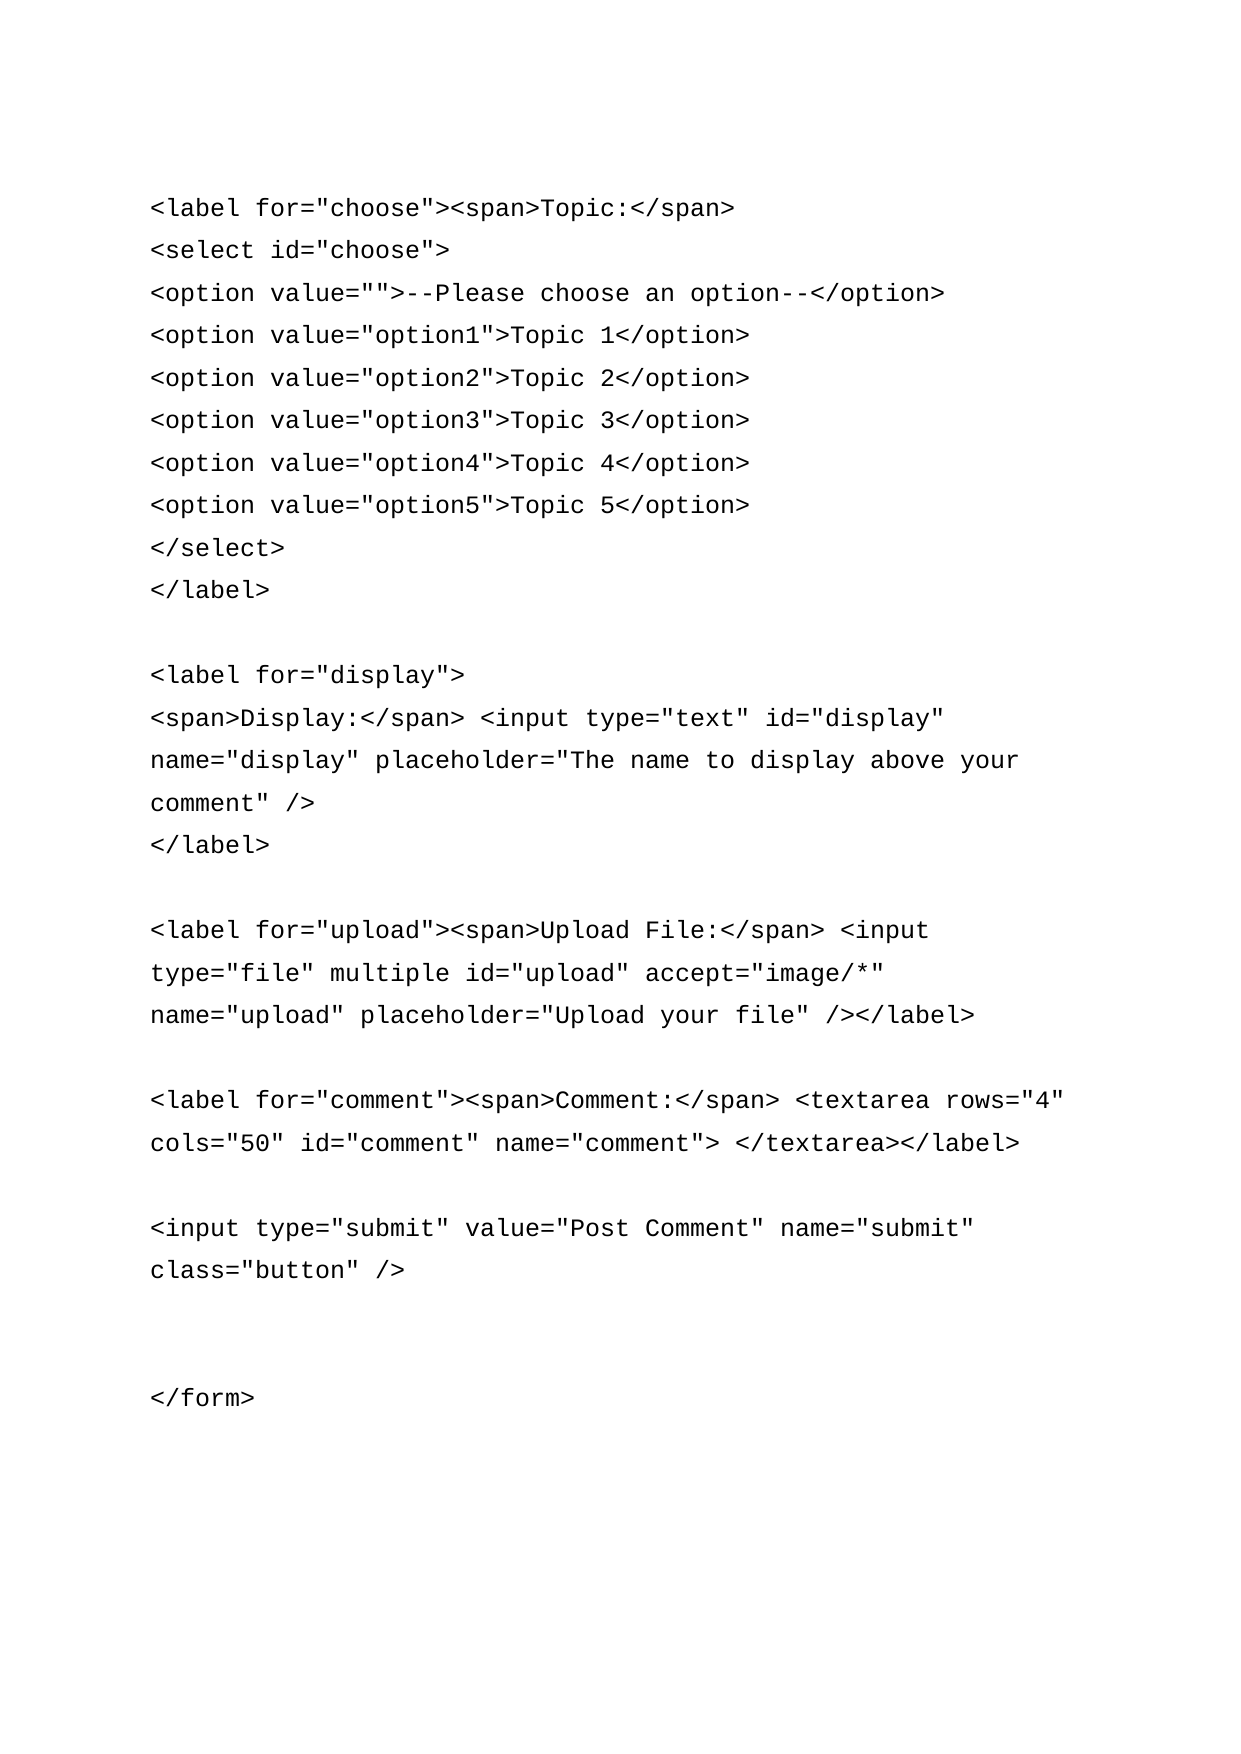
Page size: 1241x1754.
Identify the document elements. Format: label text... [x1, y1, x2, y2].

text <option value="option5">Topic 5</option> [150, 493, 1090, 521]
text <span>Display:</span> <input type="text" id="display" name="display" placeholder="The name to display above your comment" /> [150, 706, 1090, 819]
text <option value="option1">Topic 1</option> [150, 323, 1090, 351]
text <select id="choose"> [150, 238, 1090, 266]
text <option value="">--Please choose an option--</option> [150, 281, 1090, 309]
text <option value="option3">Topic 3</option> [150, 408, 1090, 436]
text <input type="submit" value="Post Comment" name="submit" class="button" /> [150, 1216, 1090, 1286]
text <option value="option4">Topic 4</option> [150, 451, 1090, 479]
text </form> [150, 1386, 1090, 1414]
text <option value="option2">Topic 2</option> [150, 366, 1090, 394]
text <label for="comment"><span>Comment:</span> <textarea rows="4" cols="50" id="comment" name="comment"> </textarea></label> [150, 1088, 1090, 1159]
text <label for="display"> [150, 663, 1090, 691]
text <label for="choose"><span>Topic:</span> [150, 196, 1090, 224]
text </label> [150, 833, 1090, 861]
text </label> [150, 578, 1090, 606]
text <label for="upload"><span>Upload File:</span> <input type="file" multiple id="upload" accept="image/*" name="upload" placeholder="Upload your file" /></label> [150, 918, 1090, 1031]
text </select> [150, 536, 1090, 564]
